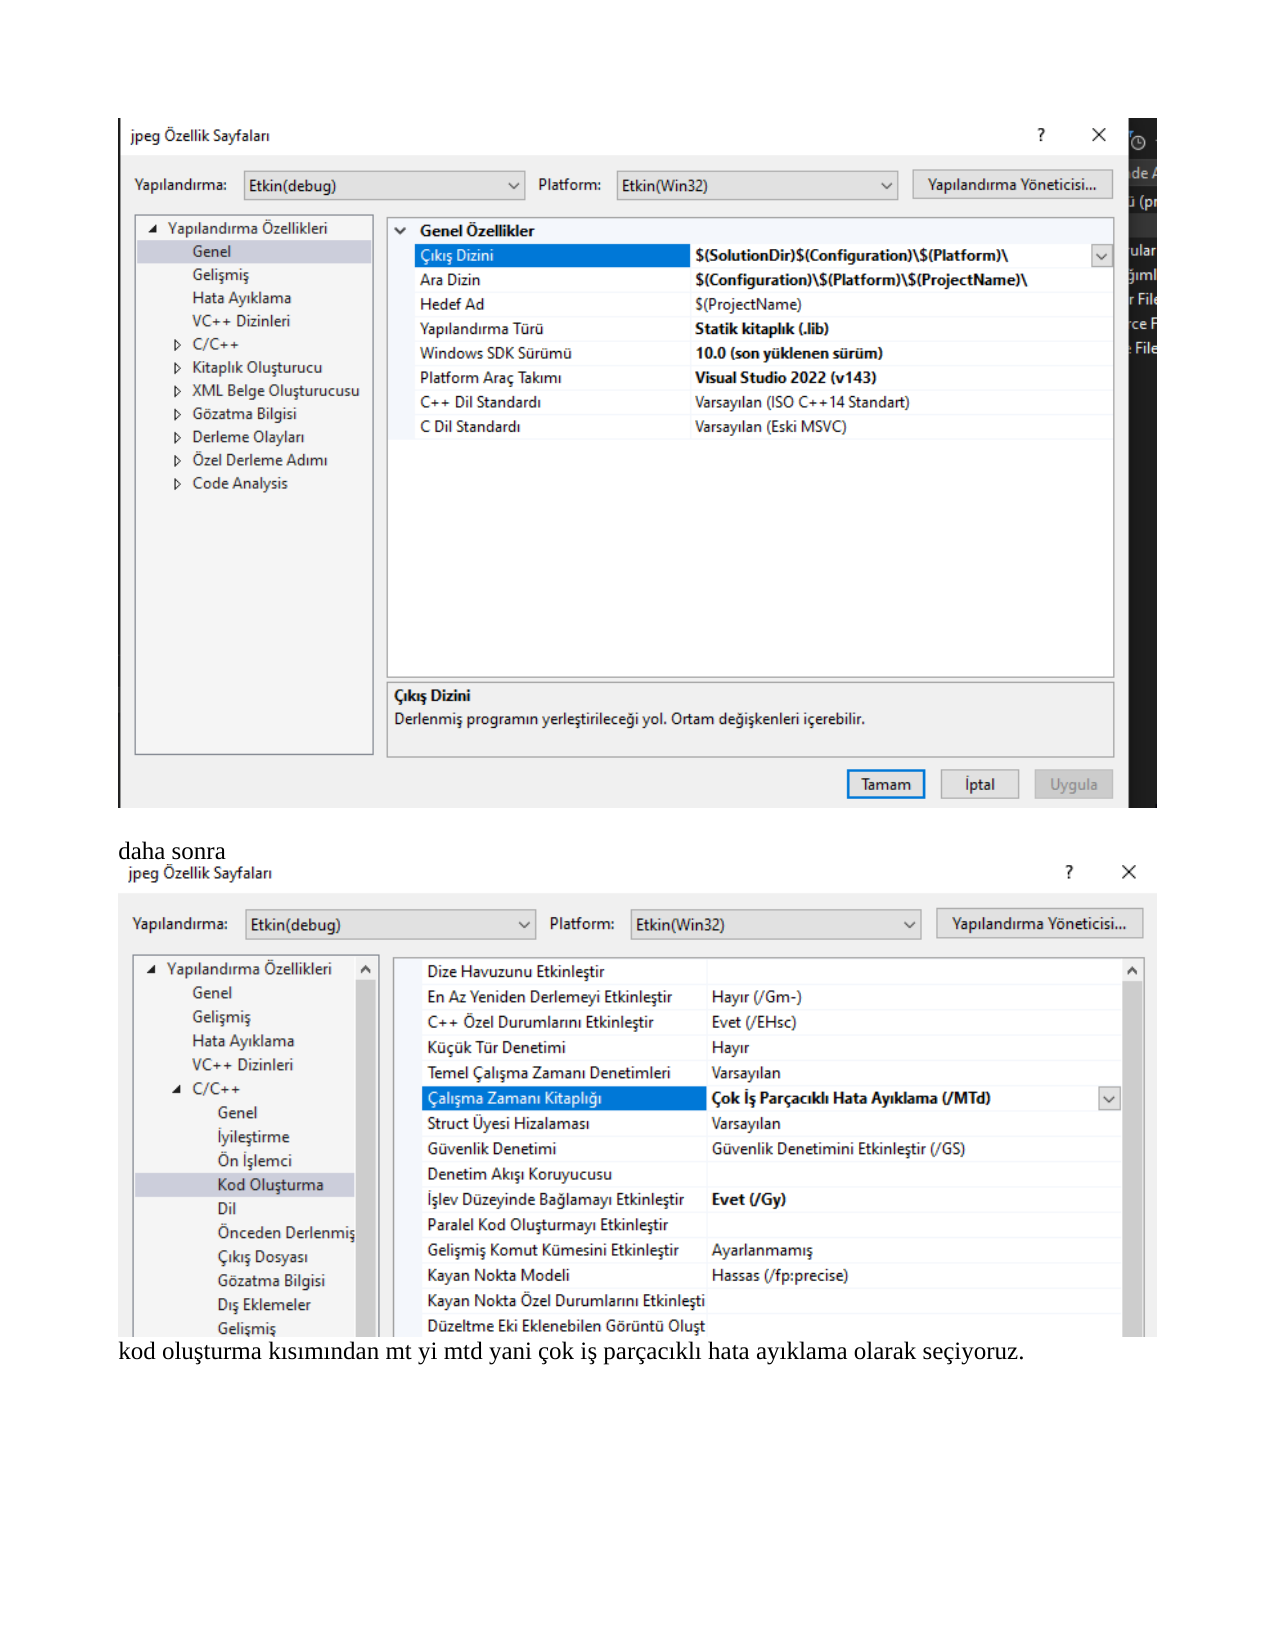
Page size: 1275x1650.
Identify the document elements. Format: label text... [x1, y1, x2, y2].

text kod oluşturma kısımından mt yi mtd yani çok iş parçacıklı hata ayıklama olarak seçiyoruz. [118, 1337, 1157, 1365]
picture [118, 864, 1157, 1337]
text daha sonra [118, 836, 1157, 864]
picture [118, 118, 1157, 808]
